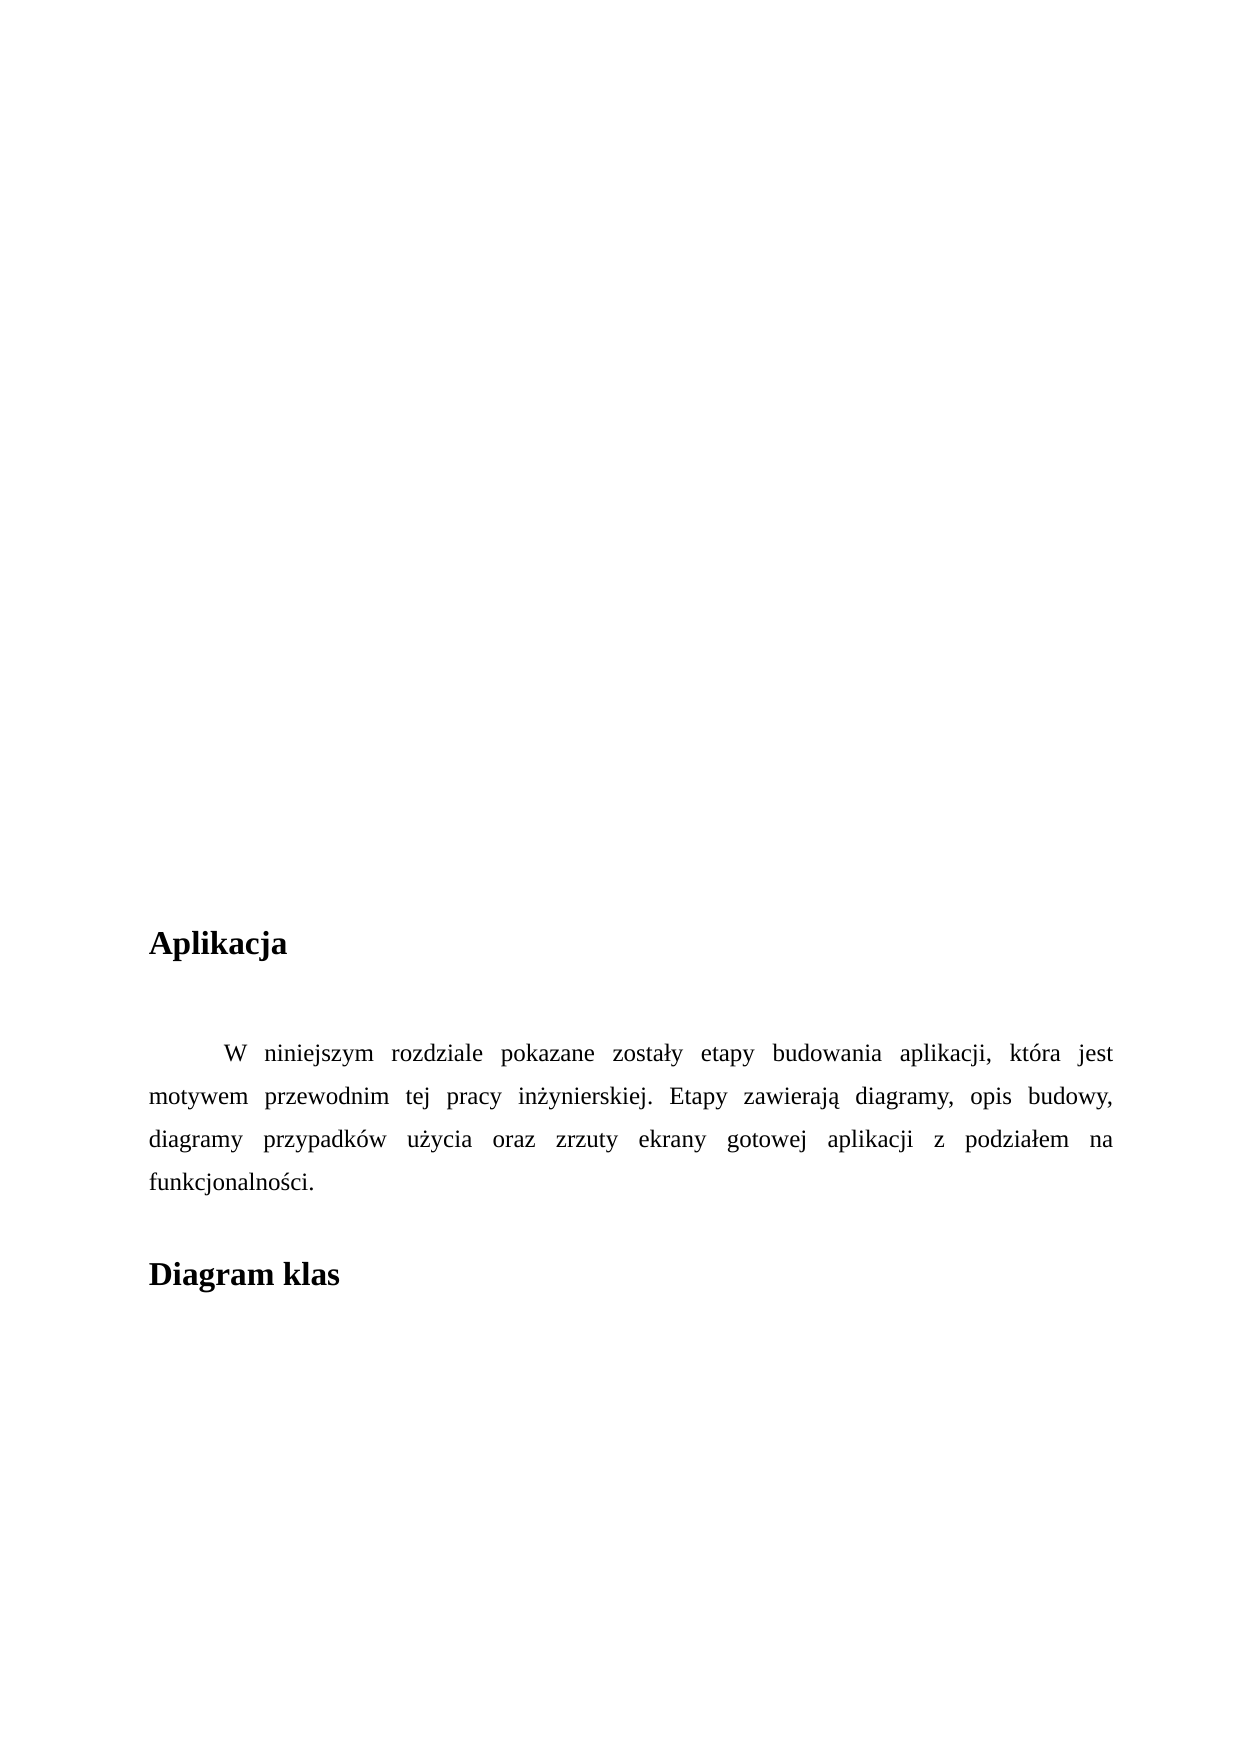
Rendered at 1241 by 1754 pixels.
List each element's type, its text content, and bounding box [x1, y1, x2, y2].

text Diagram klas [148, 1254, 1114, 1292]
text W niniejszym rozdziale pokazane zostały etapy budowania aplikacji, która jest motywem przewodnim tej pracy inżynierskiej. Etapy zawierają diagramy, opis budowy, diagramy przypadków użycia oraz zrzuty ekrany gotowej aplikacji z podziałem na funkcjonalności. [148, 1038, 1114, 1196]
text Aplikacja [148, 923, 1114, 961]
